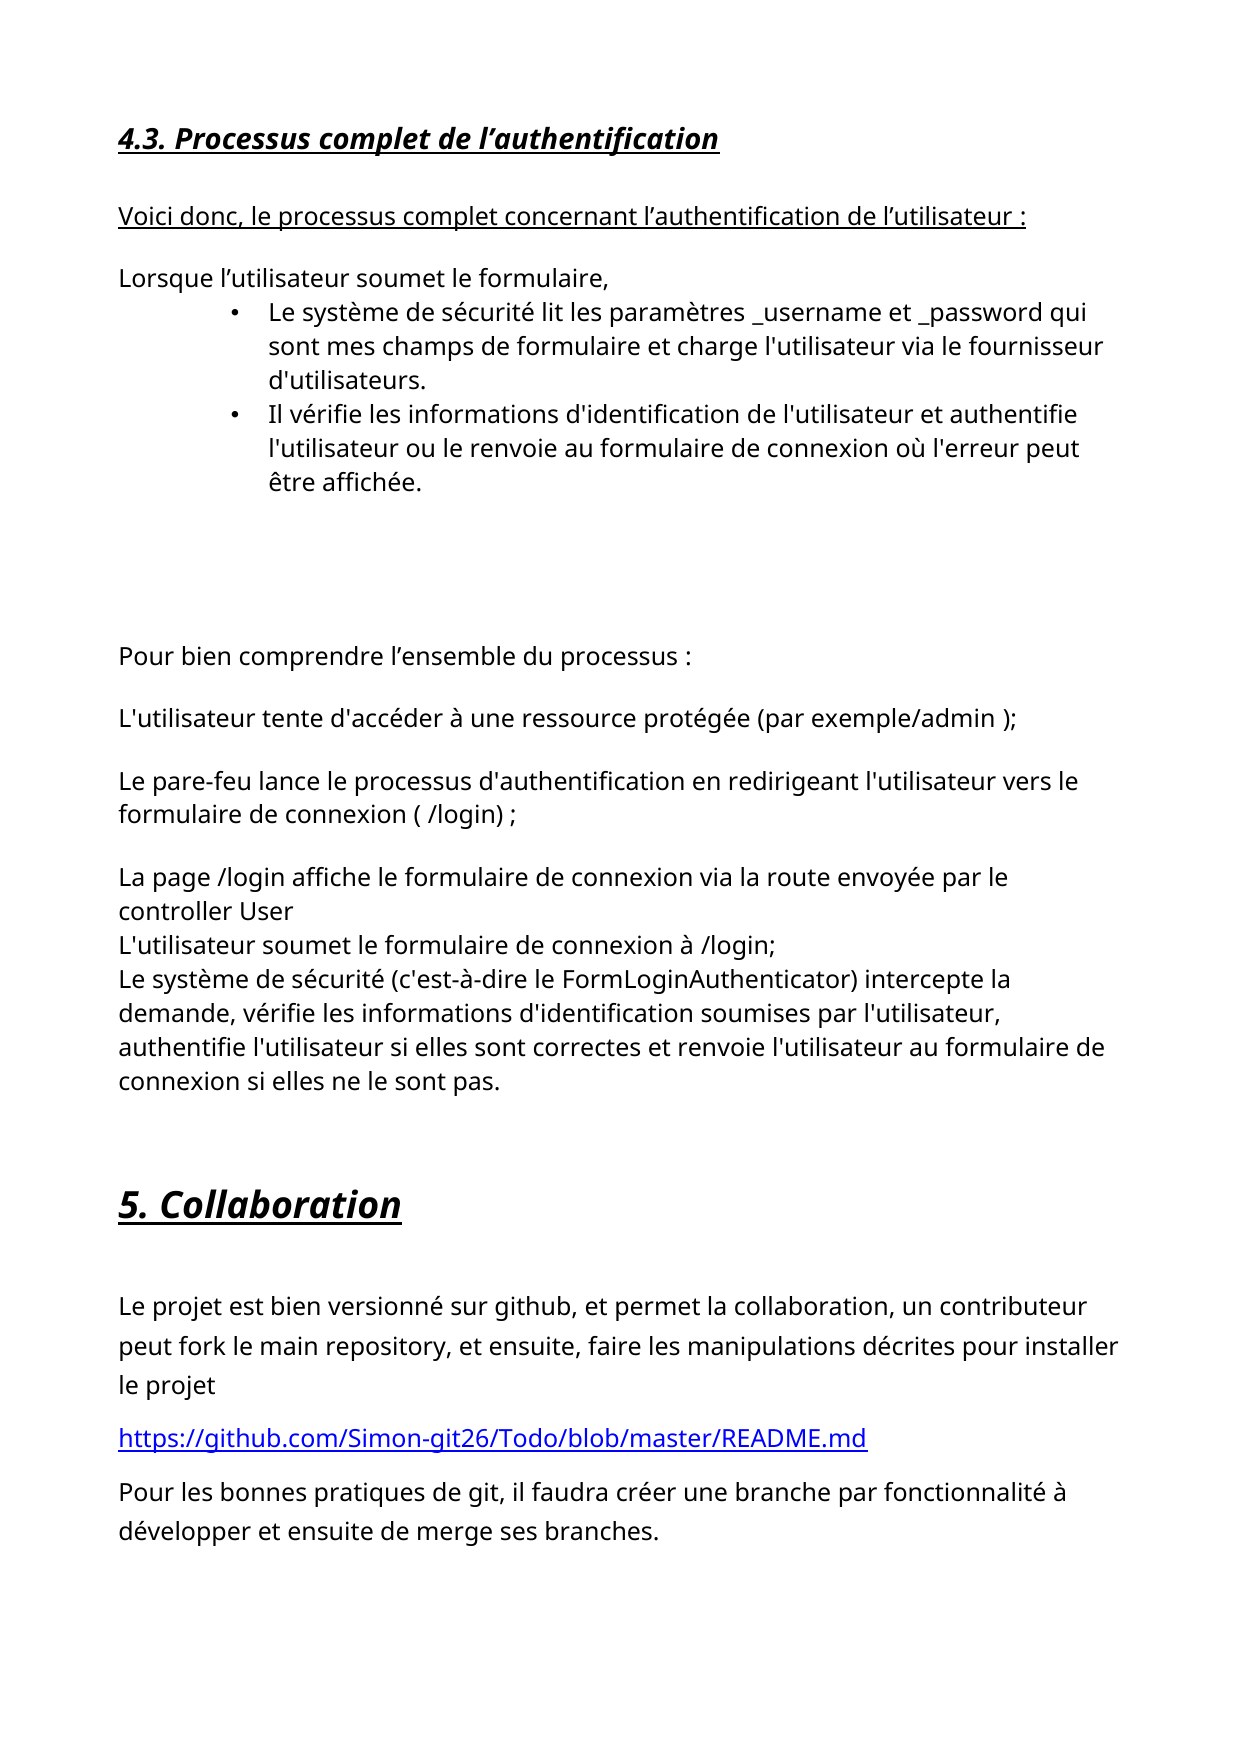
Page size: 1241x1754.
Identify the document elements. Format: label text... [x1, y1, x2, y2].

list Le système de sécurité lit les paramètres _username et _password qui sont mes champs de formulaire et charge l'utilisateur via le fournisseur d'utilisateurs. [231, 294, 1122, 397]
text L'utilisateur tente d'accéder à une ressource protégée (par exemple/admin ); [118, 701, 1122, 735]
text 5. Collaboration [118, 1179, 1122, 1230]
text La page /login affiche le formulaire de connexion via la route envoyée par le controller User [118, 859, 1122, 927]
text 4.3. Processus complet de l’authentification [118, 118, 1122, 158]
text Voici donc, le processus complet concernant l’authentification de l’utilisateur : [118, 198, 1122, 232]
text Le projet est bien versionné sur github, et permet la collaboration, un contributeur peut fork le main repository, et ensuite, faire les manipulations décrites pour installer le projet [118, 1289, 1122, 1401]
list Il vérifie les informations d'identification de l'utilisateur et authentifie l'utilisateur ou le renvoie au formulaire de connexion où l'erreur peut être affichée. [231, 397, 1122, 499]
text L'utilisateur soumet le formulaire de connexion à /login; [118, 927, 1122, 961]
text Pour bien comprendre l’ensemble du processus : [118, 639, 1122, 673]
text Pour les bonnes pratiques de git, il faudra créer une branche par fonctionnalité à développer et ensuite de merge ses branches. [118, 1475, 1122, 1548]
text https://github.com/Simon-git26/Todo/blob/master/README.md [118, 1421, 1122, 1455]
text Le système de sécurité (c'est-à-dire le FormLoginAuthenticator) intercepte la demande, vérifie les informations d'identification soumises par l'utilisateur, authentifie l'utilisateur si elles sont correctes et renvoie l'utilisateur au formulaire de connexion si elles ne le sont pas. [118, 961, 1122, 1098]
text Le pare-feu lance le processus d'authentification en redirigeant l'utilisateur vers le formulaire de connexion ( /login) ; [118, 763, 1122, 831]
text Lorsque l’utilisateur soumet le formulaire, [118, 260, 1122, 294]
